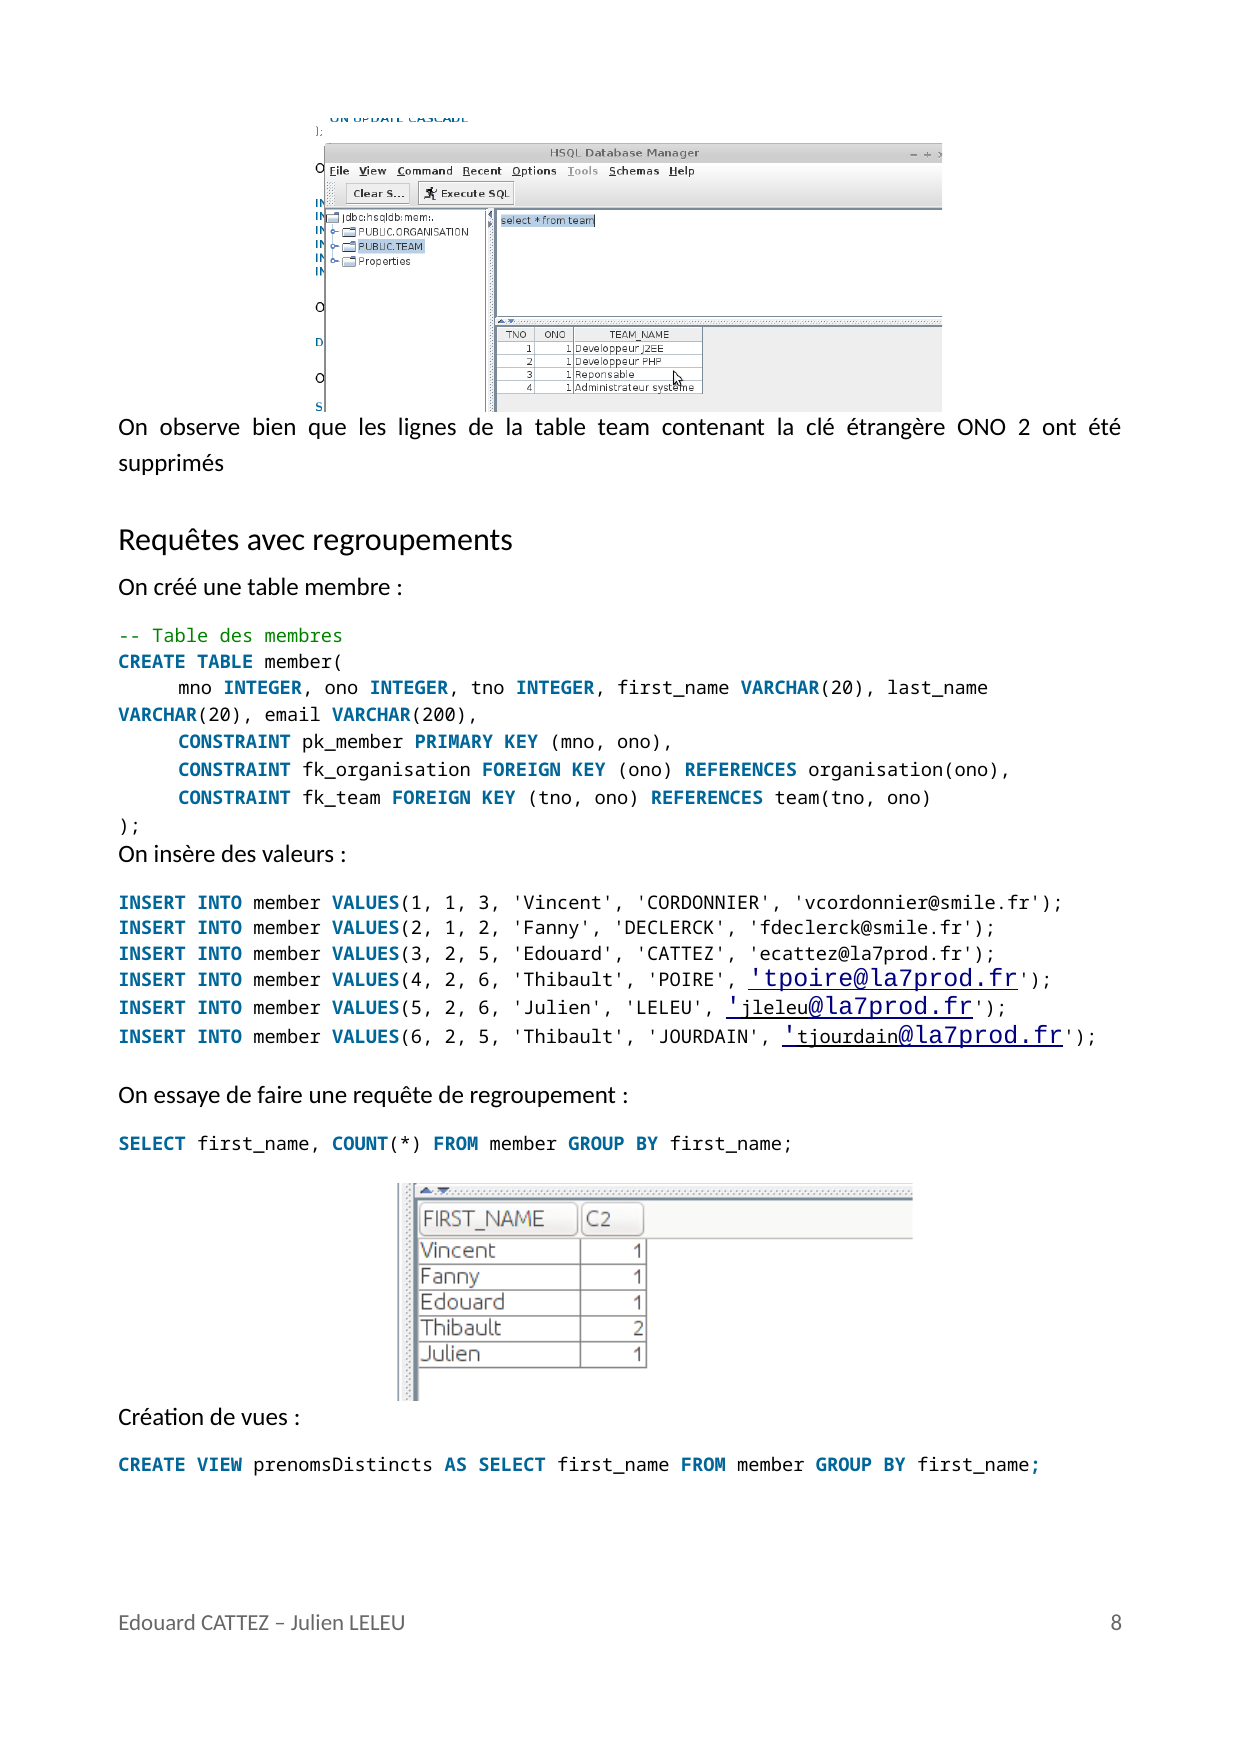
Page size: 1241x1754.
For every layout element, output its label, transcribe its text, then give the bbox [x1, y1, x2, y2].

text SELECT first_name, COUNT(*) FROM member GROUP BY first_name; [118, 1130, 1122, 1156]
text INSERT INTO member VALUES(2, 1, 2, 'Fanny', 'DECLERCK', 'fdeclerck@smile.fr'); [118, 914, 1122, 940]
text CREATE VIEW prenomsDistincts AS SELECT first_name FROM member GROUP BY first_name; [118, 1452, 1122, 1477]
text ); [118, 812, 1122, 838]
text INSERT INTO member VALUES(3, 2, 5, 'Edouard', 'CATTEZ', 'ecattez@la7prod.fr'); [118, 940, 1122, 966]
text INSERT INTO member VALUES(1, 1, 3, 'Vincent', 'CORDONNIER', 'vcordonnier@smile.fr'); [118, 889, 1122, 914]
text CREATE TABLE member( [118, 648, 1122, 673]
text On observe bien que les lignes de la table team contenant la clé étrangère ONO 2 ont été supprimés [118, 411, 1122, 478]
text Création de vues : [118, 1401, 1122, 1431]
text On essaye de faire une requête de regroupement : [118, 1079, 1122, 1109]
text On insère des valeurs : [118, 838, 1122, 868]
text -- Table des membres [118, 622, 1122, 648]
text INSERT INTO member VALUES(4, 2, 6, 'Thibault', 'POIRE', 'tpoire@la7prod.fr'); [118, 966, 1122, 994]
text CONSTRAINT pk_member PRIMARY KEY (mno, ono), [118, 727, 1122, 756]
text On créé une table membre : [118, 571, 1122, 602]
subtitle Requêtes avec regroupements [118, 519, 1122, 559]
picture [298, 118, 943, 412]
text mno INTEGER, ono INTEGER, tno INTEGER, first_name VARCHAR(20), last_name VARCHAR(20), email VARCHAR(200), [118, 673, 1122, 727]
text CONSTRAINT fk_team FOREIGN KEY (tno, ono) REFERENCES team(tno, ono) [118, 784, 1122, 812]
text INSERT INTO member VALUES(6, 2, 5, 'Thibault', 'JOURDAIN', 'tjourdain@la7prod.fr'); [118, 1022, 1122, 1051]
text CONSTRAINT fk_organisation FOREIGN KEY (ono) REFERENCES organisation(ono), [118, 756, 1122, 784]
picture [327, 1183, 777, 1401]
text INSERT INTO member VALUES(5, 2, 6, 'Julien', 'LELEU', 'jleleu@la7prod.fr'); [118, 994, 1122, 1022]
